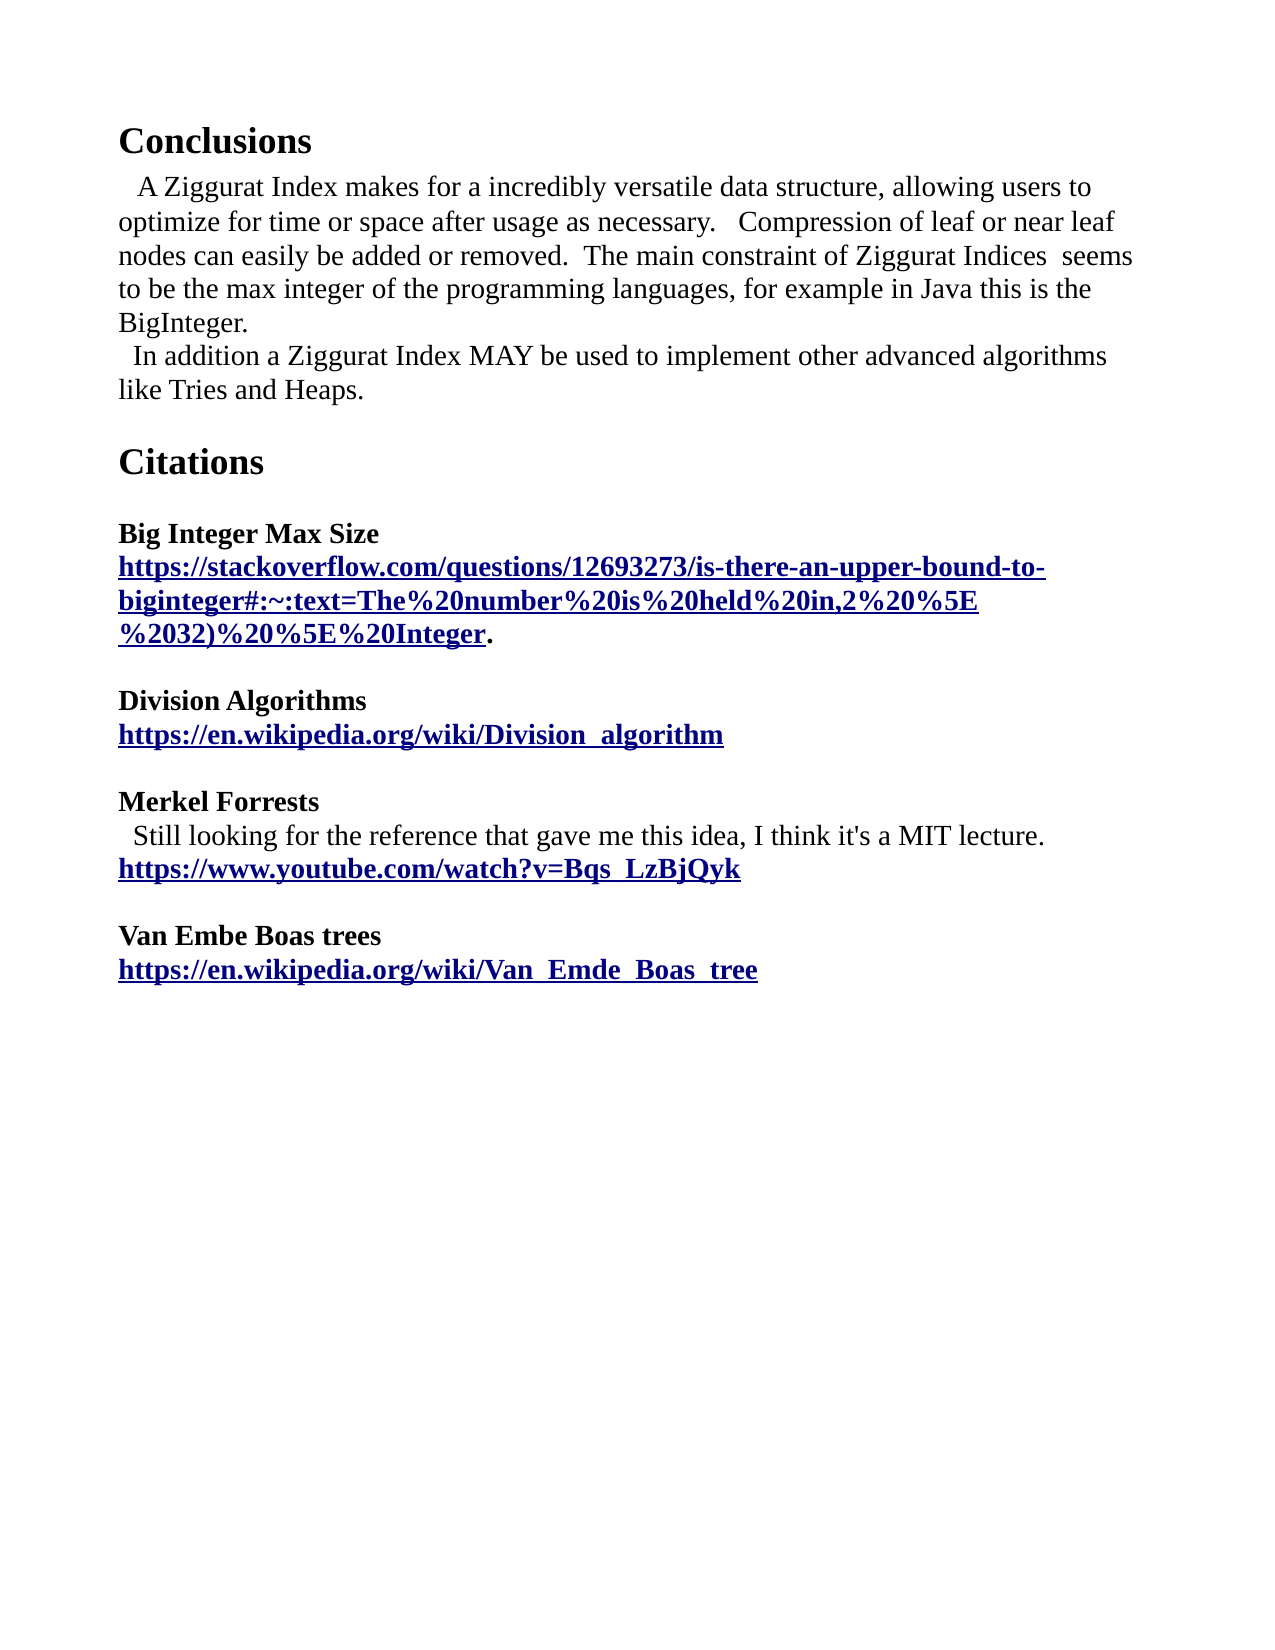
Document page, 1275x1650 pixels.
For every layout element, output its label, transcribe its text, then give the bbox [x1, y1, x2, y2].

subtitle Citations [118, 439, 1157, 482]
text https://www.youtube.com/watch?v=Bqs_LzBjQyk [118, 851, 1157, 885]
subtitle Conclusions [118, 118, 1157, 161]
text https://en.wikipedia.org/wiki/Van_Emde_Boas_tree [118, 952, 1157, 985]
subtitle Division Algorithms [118, 683, 1157, 717]
subtitle Van Embe Boas trees [118, 918, 1157, 952]
text A Ziggurat Index makes for a incredibly versatile data structure, allowing users to optimize for time or space after usage as necessary. Compression of leaf or near leaf nodes can easily be added or removed. The main constraint of Ziggurat Indices seems to be the max integer of the programming languages, for example in Java this is the BigInteger. [118, 161, 1157, 338]
subtitle Merkel Forrests [118, 784, 1157, 818]
text Big Integer Max Size [118, 516, 1157, 549]
text https://stackoverflow.com/questions/12693273/is-there-an-upper-bound-to-biginteger#:~:text=The%20number%20is%20held%20in,2%20%5E%2032)%20%5E%20Integer. [118, 549, 1157, 650]
text Still looking for the reference that gave me this idea, I think it's a MIT lecture. [118, 818, 1157, 851]
text In addition a Ziggurat Index MAY be used to implement other advanced algorithms like Tries and Heaps. [118, 338, 1157, 406]
text https://en.wikipedia.org/wiki/Division_algorithm [118, 717, 1157, 751]
